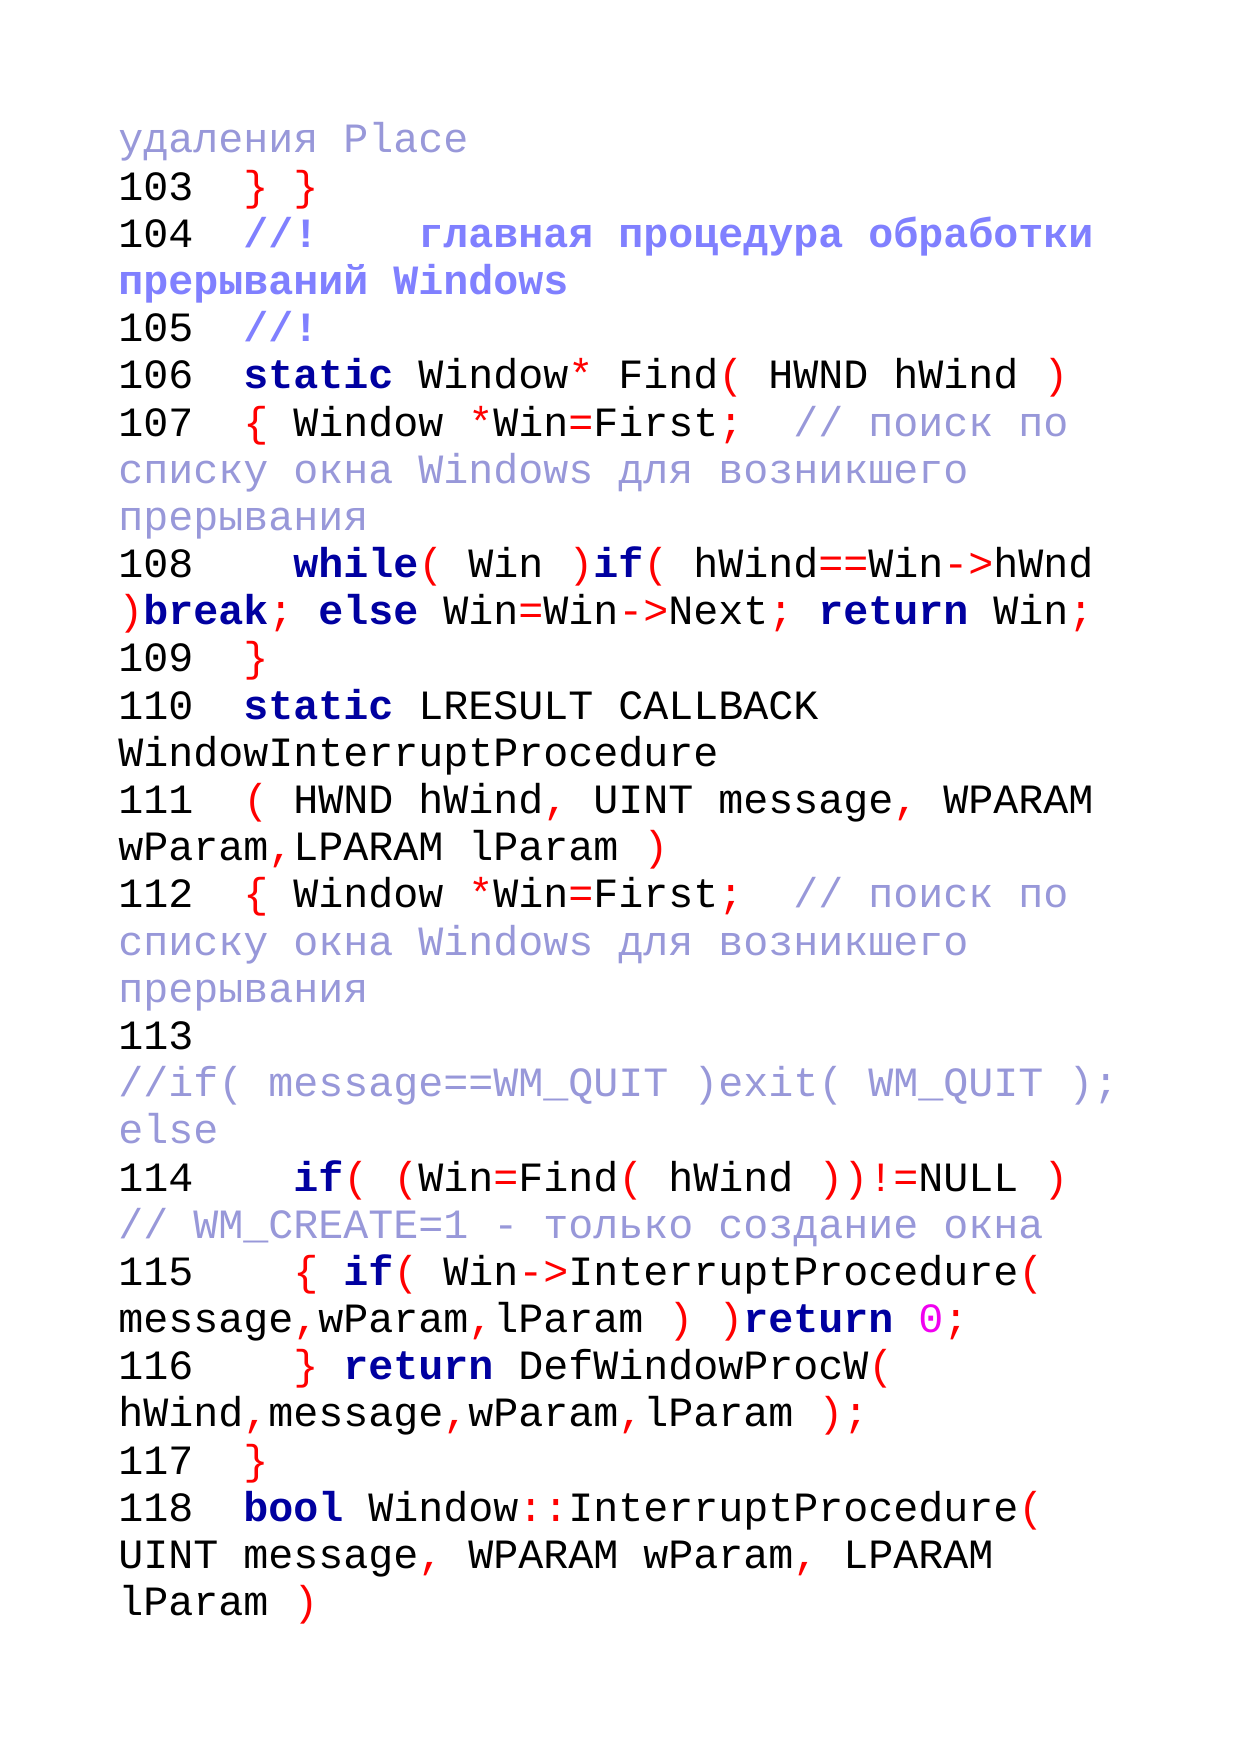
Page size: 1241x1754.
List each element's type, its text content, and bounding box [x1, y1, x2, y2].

subtitle 111 ( HWND hWind, UINT message, WPARAM wParam,LPARAM lParam ) [543, 779, 593, 826]
subtitle 106 static Window* Find( HWND hWind ) [718, 354, 768, 401]
subtitle 112 { Window *Win=First; // поиск по списку окна Windows для возникшего прерывания [118, 873, 1122, 1015]
subtitle 110 static LRESULT CALLBACK WindowInterruptProcedure [118, 684, 418, 732]
subtitle 114 if( (Win=Find( hWind ))!=NULL ) // WM_CREATE=1 - только создание окна [118, 1156, 1122, 1251]
subtitle 113 //if( message==WM_QUIT )exit( WM_QUIT ); else [118, 1015, 1122, 1156]
subtitle 116 } return DefWindowProcW( hWind,message,wParam,lParam ); [818, 1345, 1122, 1439]
subtitle 104 //! главная процедура обработки прерываний Windows [118, 212, 1122, 307]
subtitle 118 bool Window::InterruptProcedure( UINT message, WPARAM wParam, LPARAM lParam ) [293, 1487, 1122, 1628]
subtitle 106 static Window* Find( HWND hWind ) [568, 354, 618, 401]
subtitle 108 while( Win )if( hWind==Win->hWnd )break; else Win=Win->Next; return Win; [768, 543, 993, 637]
subtitle 111 ( HWND hWind, UINT message, WPARAM wParam,LPARAM lParam ) [118, 779, 293, 873]
subtitle 115 { if( Win->InterruptProcedure( message,wParam,lParam ) )return 0; [118, 1251, 443, 1345]
subtitle 108 while( Win )if( hWind==Win->hWnd )break; else Win=Win->Next; return Win; [1068, 543, 1122, 637]
subtitle 118 bool Window::InterruptProcedure( UINT message, WPARAM wParam, LPARAM lParam ) [118, 1487, 368, 1534]
subtitle 103 } } [118, 165, 1122, 212]
subtitle 108 while( Win )if( hWind==Win->hWnd )break; else Win=Win->Next; return Win; [118, 543, 468, 637]
subtitle 106 static Window* Find( HWND hWind ) [1043, 354, 1122, 401]
subtitle 116 } return DefWindowProcW( hWind,message,wParam,lParam ); [118, 1345, 518, 1439]
subtitle удаления Place [118, 118, 1122, 165]
subtitle 115 { if( Win->InterruptProcedure( message,wParam,lParam ) )return 0; [518, 1251, 568, 1298]
subtitle 110 static LRESULT CALLBACK WindowInterruptProcedure [718, 684, 1122, 779]
subtitle 106 static Window* Find( HWND hWind ) [118, 354, 418, 401]
subtitle 117 } [118, 1439, 1122, 1487]
subtitle 108 while( Win )if( hWind==Win->hWnd )break; else Win=Win->Next; return Win; [568, 543, 693, 637]
subtitle 105 //! [118, 307, 1122, 354]
subtitle 115 { if( Win->InterruptProcedure( message,wParam,lParam ) )return 0; [668, 1251, 1122, 1345]
subtitle 111 ( HWND hWind, UINT message, WPARAM wParam,LPARAM lParam ) [643, 779, 1122, 873]
subtitle 118 bool Window::InterruptProcedure( UINT message, WPARAM wParam, LPARAM lParam ) [518, 1487, 568, 1534]
subtitle 107 { Window *Win=First; // поиск по списку окна Windows для возникшего прерывания [118, 401, 1122, 543]
subtitle 109 } [118, 637, 1122, 684]
